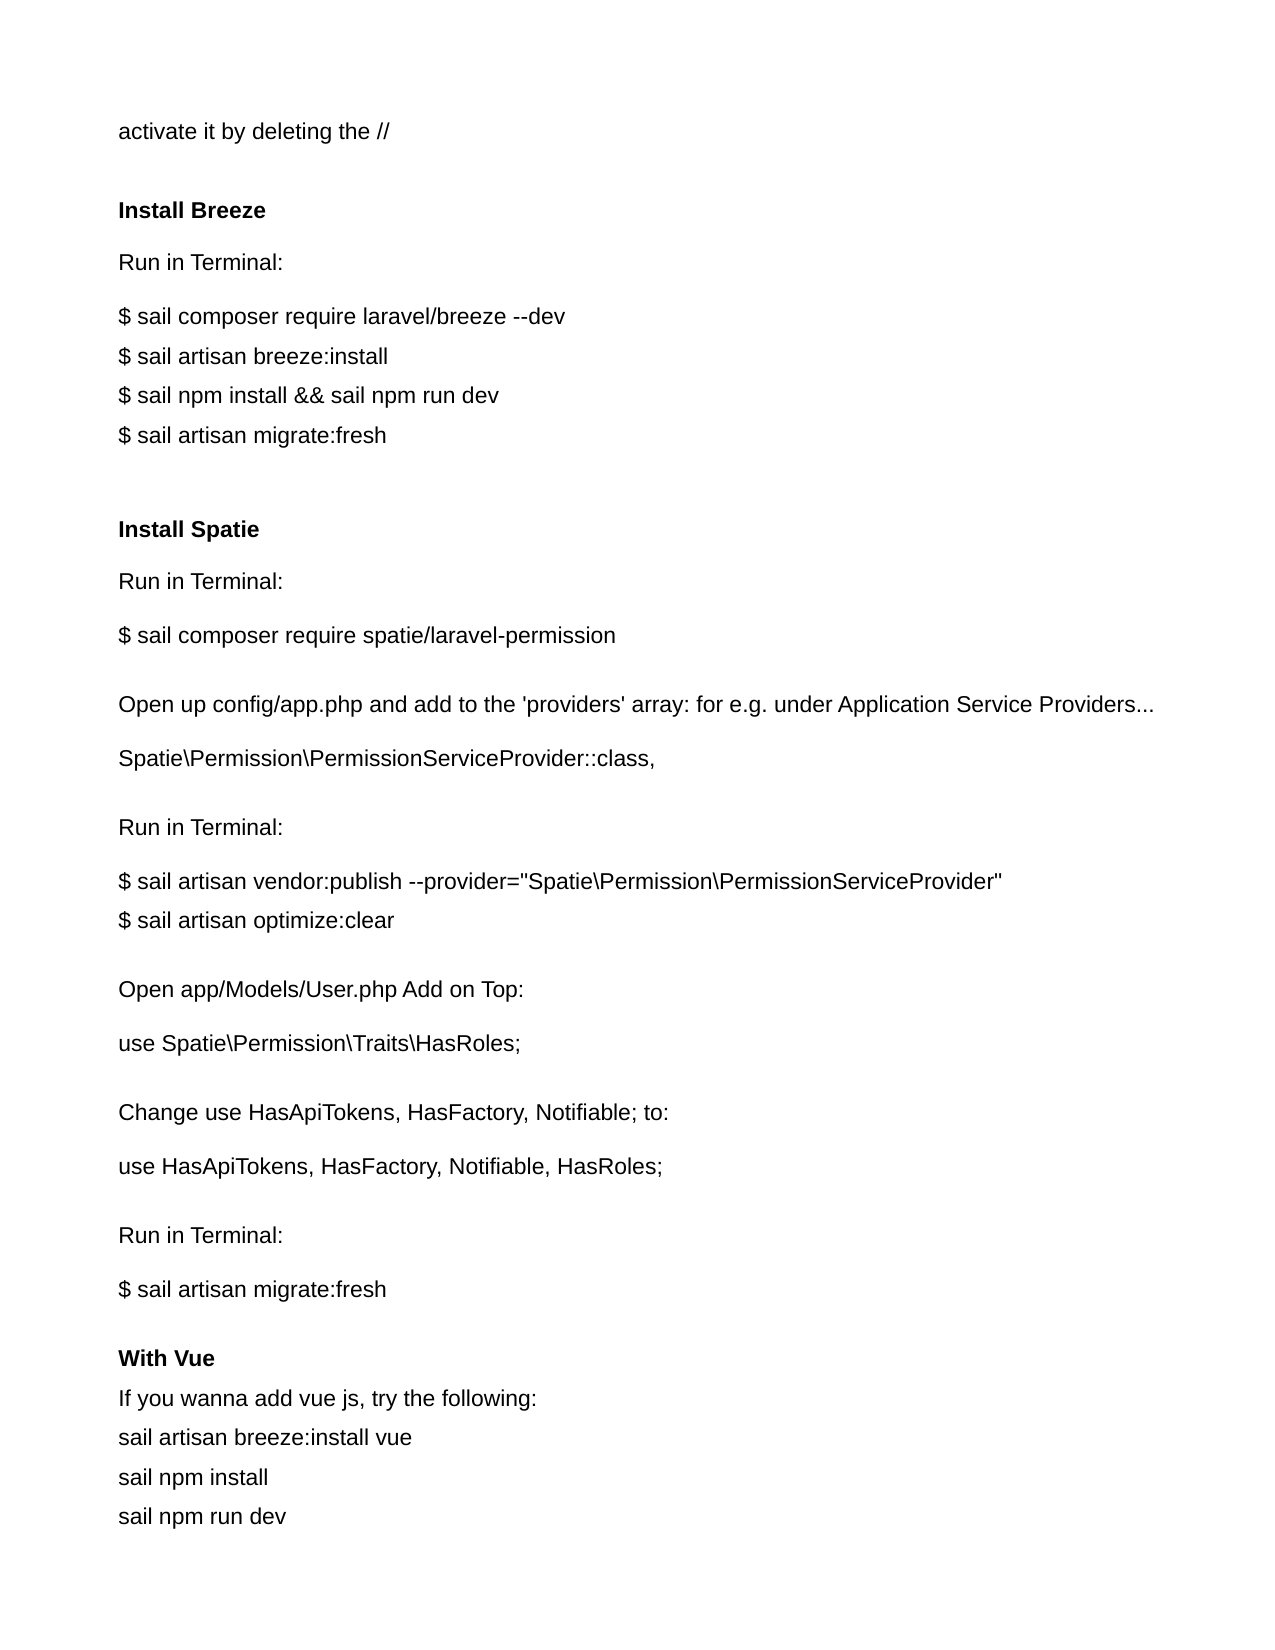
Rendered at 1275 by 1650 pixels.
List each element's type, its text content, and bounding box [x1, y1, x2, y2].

text Run in Terminal: [118, 249, 1157, 276]
text With Vue [118, 1345, 1157, 1372]
text Open up config/app.php and add to the 'providers' array: for e.g. under Application Service Providers... [118, 691, 1157, 717]
text $ sail artisan optimize:clear [118, 907, 1157, 933]
text $ sail artisan breeze:install [118, 343, 1157, 369]
text sail npm install [118, 1464, 1157, 1490]
text Run in Terminal: [118, 1222, 1157, 1248]
text $ sail composer require laravel/breeze --dev [118, 303, 1157, 329]
text activate it by deleting the // [118, 118, 1157, 144]
text use HasApiTokens, HasFactory, Notifiable, HasRoles; [118, 1153, 1157, 1179]
text $ sail artisan vendor:publish --provider="Spatie\Permission\PermissionServiceProvider" [118, 868, 1157, 894]
text If you wanna add vue js, try the following: [118, 1385, 1157, 1411]
subtitle Install Breeze [118, 197, 1157, 223]
text sail artisan breeze:install vue [118, 1424, 1157, 1451]
text $ sail artisan migrate:fresh [118, 1276, 1157, 1303]
text Spatie\Permission\PermissionServiceProvider::class, [118, 745, 1157, 771]
text $ sail composer require spatie/laravel-permission [118, 622, 1157, 648]
text Open app/Models/User.php Add on Top: [118, 976, 1157, 1002]
text use Spatie\Permission\Traits\HasRoles; [118, 1030, 1157, 1057]
text Change use HasApiTokens, HasFactory, Notifiable; to: [118, 1099, 1157, 1126]
text $ sail npm install && sail npm run dev [118, 382, 1157, 408]
text Run in Terminal: [118, 814, 1157, 840]
text Run in Terminal: [118, 568, 1157, 594]
subtitle Install Spatie [118, 516, 1157, 542]
text sail npm run dev [118, 1503, 1157, 1529]
text $ sail artisan migrate:fresh [118, 422, 1157, 448]
